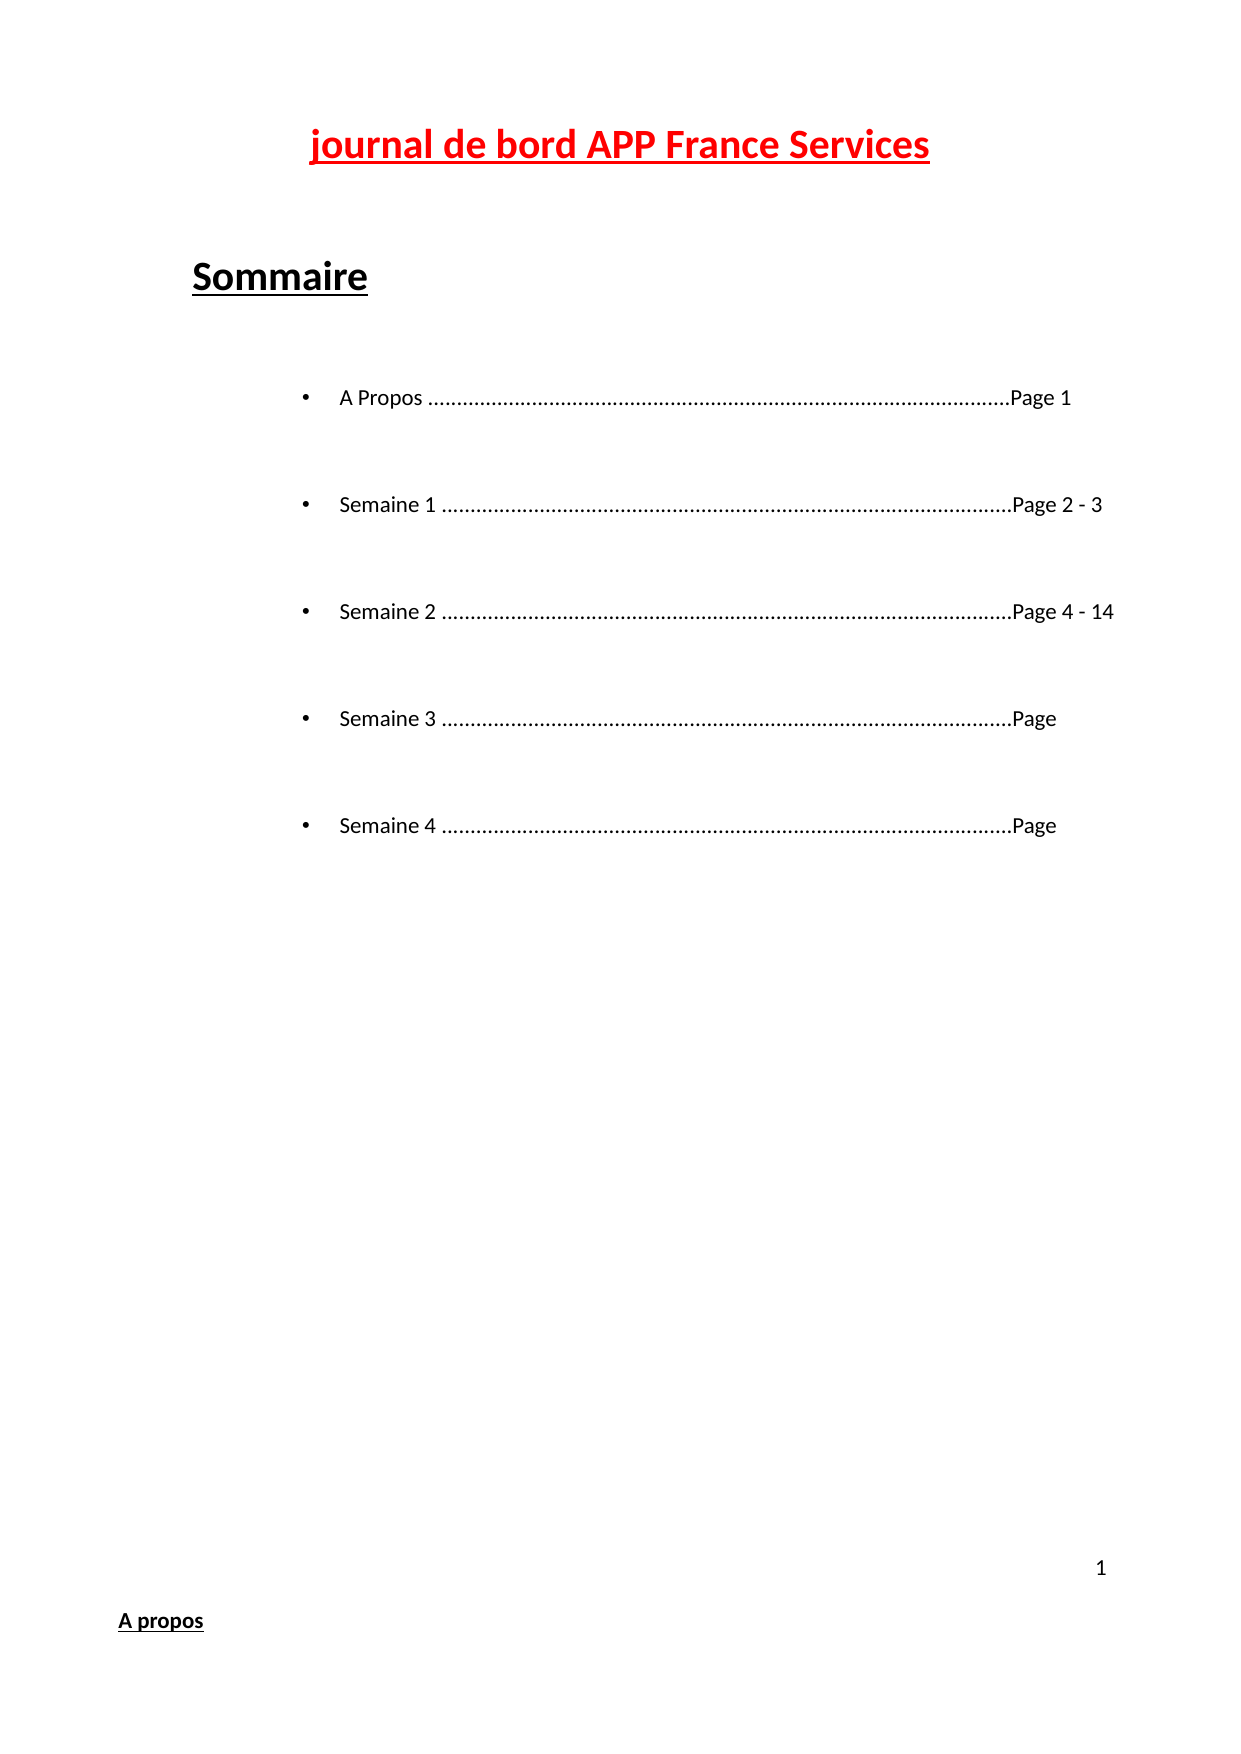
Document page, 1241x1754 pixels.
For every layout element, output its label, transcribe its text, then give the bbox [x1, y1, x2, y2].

list Semaine 3 ...................................................................................................Page [302, 704, 1122, 732]
text 1 [118, 1553, 1122, 1581]
list A Propos .....................................................................................................Page 1 [302, 383, 1122, 412]
list Semaine 4 ...................................................................................................Page [302, 811, 1122, 839]
text journal de bord APP France Services [118, 118, 1122, 169]
list Semaine 2 ...................................................................................................Page 4 - 14 [302, 597, 1122, 625]
list Semaine 1 ...................................................................................................Page 2 - 3 [302, 490, 1122, 518]
text A propos [118, 1606, 1122, 1634]
text Sommaire [192, 250, 1122, 301]
